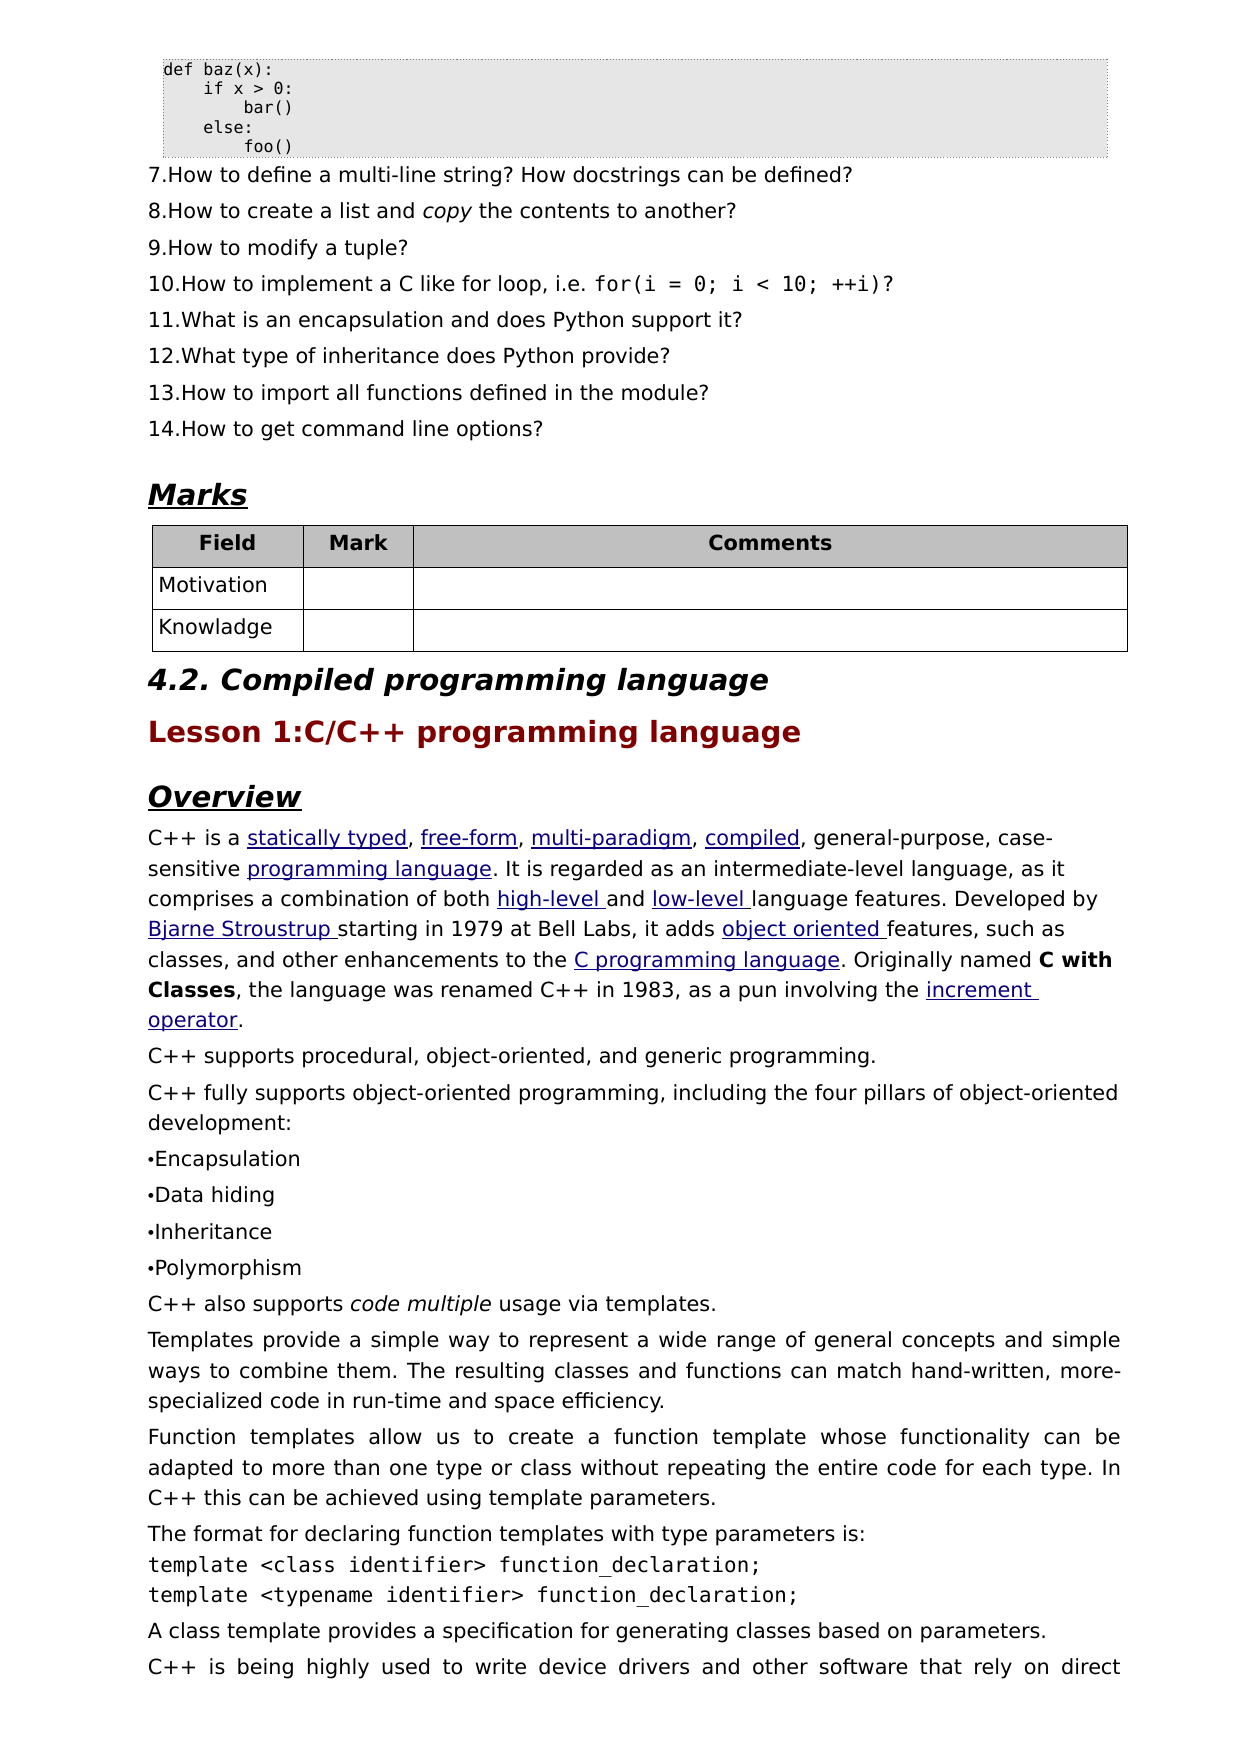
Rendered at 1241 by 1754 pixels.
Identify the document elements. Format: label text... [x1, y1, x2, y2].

text A class template provides a specification for generating classes based on parameters. [148, 1619, 1122, 1643]
list How to create a list and copy the contents to another? [148, 199, 1122, 223]
list Encapsulation [148, 1147, 1122, 1172]
table_cell [304, 568, 413, 609]
list Inheritance [148, 1220, 1122, 1244]
list How to modify a tuple? [148, 236, 1122, 260]
table_header Comments [414, 526, 1127, 567]
text Function templates allow us to create a function template whose functionality can be adapted to more than one type or class without repeating the entire code for each type. In C++ this can be achieved using template parameters. [148, 1425, 1122, 1510]
table_cell Motivation [153, 568, 303, 609]
table_cell [414, 610, 1127, 651]
subtitle Marks [148, 478, 1122, 512]
text C++ fully supports object-oriented programming, including the four pillars of object-oriented development: [148, 1081, 1122, 1135]
text The format for declaring function templates with type parameters is: template <class identifier> function_declaration; template <typename identifier> function_declaration; [148, 1522, 1122, 1607]
text C++ also supports code multiple usage via templates. [148, 1292, 1122, 1317]
list Data hiding [148, 1183, 1122, 1208]
list How to define a multi-line string? How docstrings can be defined? [148, 163, 1122, 187]
text C++ is being highly used to write device drivers and other software that rely on direct [148, 1655, 1122, 1680]
table_cell [414, 568, 1127, 609]
list What is an encapsulation and does Python support it? [148, 308, 1122, 332]
subtitle Overview [148, 780, 1122, 814]
table_cell Knowladge [153, 610, 303, 651]
subtitle C/C++ programming language [148, 715, 1122, 749]
list How to import all functions defined in the module? [148, 381, 1122, 405]
table_cell [304, 610, 413, 651]
text C++ is a statically typed, free-form, multi-paradigm, compiled, general-purpose, case-sensitive programming language. It is regarded as an intermediate-level language, as it comprises a combination of both high-level and low-level language features. Developed by Bjarne Stroustrup starting in 1979 at Bell Labs, it adds object oriented features, such as classes, and other enhancements to the C programming language. Originally named C with Classes, the language was renamed C++ in 1983, as a pun involving the increment operator. [148, 826, 1122, 1032]
text def baz(x): if x > 0: bar() else: foo() [163, 59, 1107, 157]
subtitle Compiled programming language [148, 663, 1122, 697]
list Polymorphism [148, 1256, 1122, 1280]
text C++ supports procedural, object-oriented, and generic programming. [148, 1044, 1122, 1069]
list What type of inheritance does Python provide? [148, 344, 1122, 368]
list How to implement a C like for loop, i.e. for(i = 0; i < 10; ++i)? [148, 272, 1122, 296]
text Templates provide a simple way to represent a wide range of general concepts and simple ways to combine them. The resulting classes and functions can match hand-written, more-specialized code in run-time and space efficiency. [148, 1328, 1122, 1413]
list How to get command line options? [148, 417, 1122, 441]
table_header Field [153, 526, 303, 567]
table_header Mark [304, 526, 413, 567]
